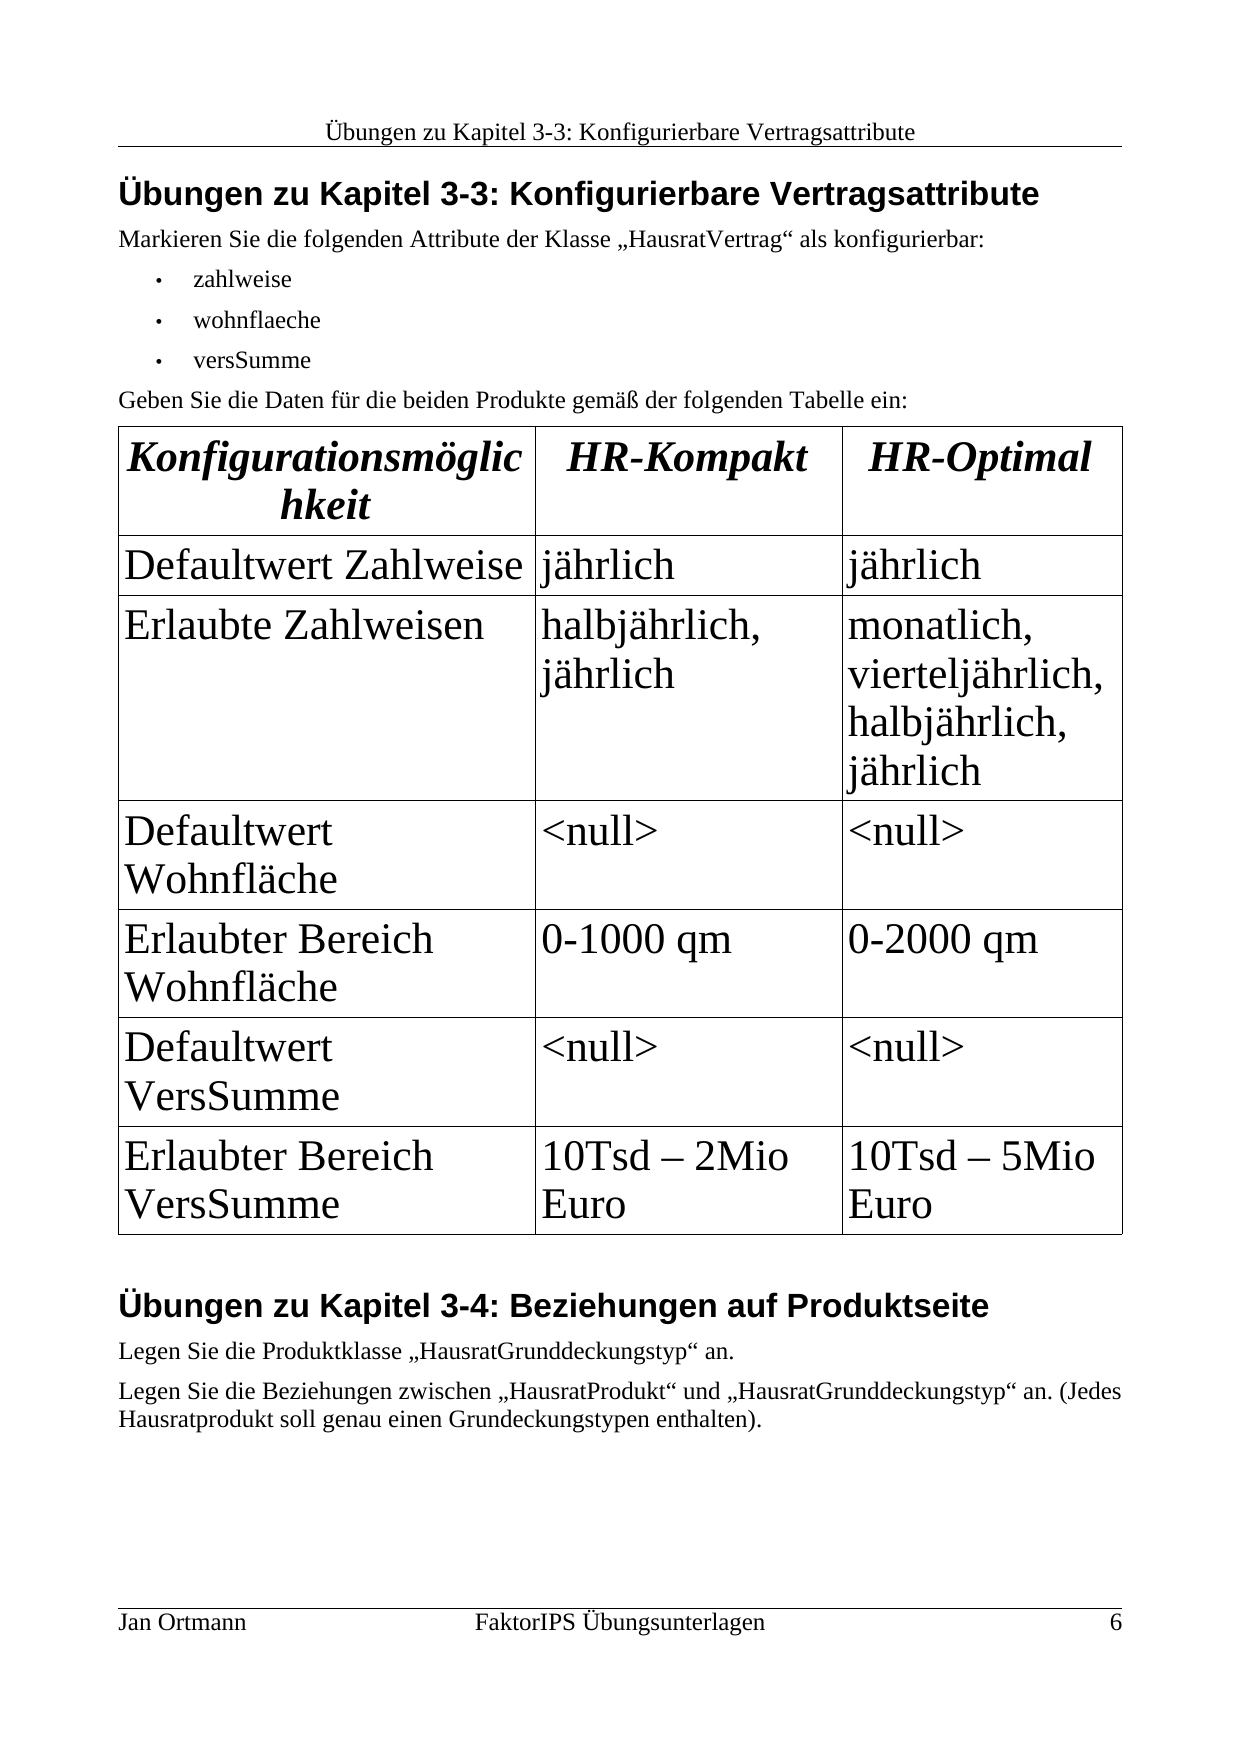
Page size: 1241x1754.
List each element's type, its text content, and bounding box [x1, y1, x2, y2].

subtitle Übungen zu Kapitel 3-4: Beziehungen auf Produktseite [118, 1287, 1122, 1324]
table_cell Erlaubte Zahlweisen [119, 596, 535, 800]
list wohnflaeche [156, 306, 1122, 333]
table_cell 10Tsd – 2Mio Euro [536, 1127, 842, 1234]
table_cell <null> [536, 801, 842, 909]
table_cell 0-2000 qm [843, 910, 1122, 1017]
table_cell monatlich, vierteljährlich, halbjährlich, jährlich [843, 596, 1122, 800]
table_cell Defaultwert Wohnfläche [119, 801, 535, 909]
table_header Konfigurationsmöglichkeit [119, 427, 535, 535]
table_cell <null> [843, 1018, 1122, 1126]
table_cell <null> [843, 801, 1122, 909]
table_cell halbjährlich, jährlich [536, 596, 842, 800]
list versSumme [156, 346, 1122, 374]
table_cell Erlaubter Bereich Wohnfläche [119, 910, 535, 1017]
table_cell 10Tsd – 5Mio Euro [843, 1127, 1122, 1234]
subtitle Übungen zu Kapitel 3-3: Konfigurierbare Vertragsattribute [118, 175, 1122, 213]
table_cell <null> [536, 1018, 842, 1126]
table_cell Defaultwert Zahlweise [119, 536, 535, 595]
list zahlweise [156, 266, 1122, 293]
text Legen Sie die Produktklasse „HausratGrunddeckungstyp“ an. [118, 1337, 1122, 1364]
text Legen Sie die Beziehungen zwischen „HausratProdukt“ und „HausratGrunddeckungstyp“ an. (Jedes Hausratprodukt soll genau einen Grundeckungstypen enthalten). [118, 1377, 1122, 1432]
text Geben Sie die Daten für die beiden Produkte gemäß der folgenden Tabelle ein: [118, 386, 1122, 414]
text Markieren Sie die folgenden Attribute der Klasse „HausratVertrag“ als konfigurierbar: [118, 225, 1122, 253]
table_header HR-Optimal [843, 427, 1122, 535]
table_header HR-Kompakt [536, 427, 842, 535]
table_cell Defaultwert VersSumme [119, 1018, 535, 1126]
table_cell jährlich [843, 536, 1122, 595]
table_cell 0-1000 qm [536, 910, 842, 1017]
table_cell jährlich [536, 536, 842, 595]
table_cell Erlaubter Bereich VersSumme [119, 1127, 535, 1234]
